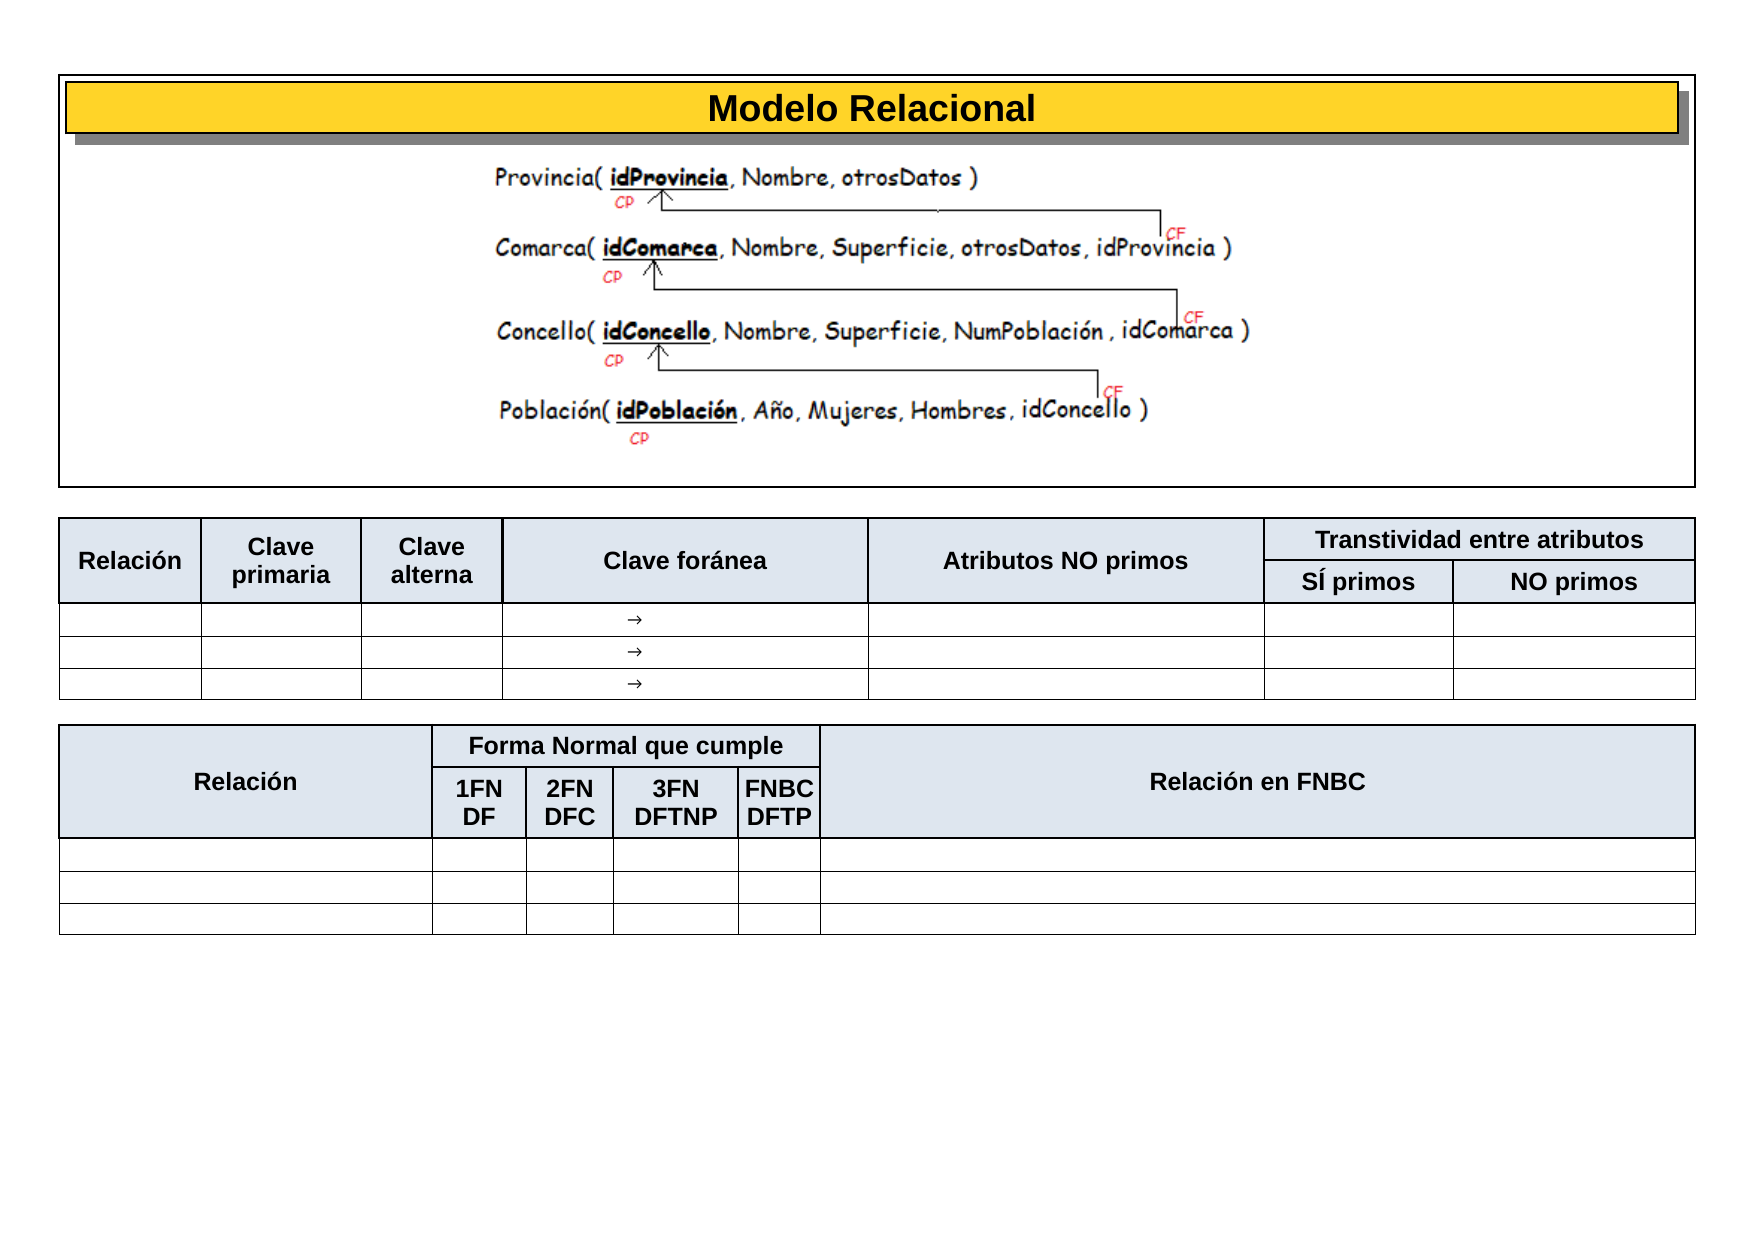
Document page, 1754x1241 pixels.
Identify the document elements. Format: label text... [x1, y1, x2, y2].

table_cell [60, 872, 432, 902]
table_cell [202, 669, 361, 699]
table_header Modelo Relacional [60, 76, 1694, 151]
table_cell [362, 637, 502, 667]
table_cell [202, 637, 361, 667]
table_cell 1FN DF [433, 768, 525, 837]
table_cell [527, 904, 613, 934]
table_cell [1454, 669, 1695, 699]
table_cell [869, 669, 1264, 699]
table_cell [60, 904, 432, 934]
table_cell [503, 604, 620, 636]
table_cell 3FN DFTNP [614, 768, 737, 837]
table_cell [433, 872, 526, 902]
table_cell [60, 151, 1694, 486]
table_cell [614, 872, 738, 902]
table_cell [433, 904, 526, 934]
table_cell [1265, 669, 1453, 699]
table_cell FNBC DFTP [739, 768, 819, 837]
table_cell [649, 604, 868, 636]
table_cell [527, 839, 613, 871]
table_cell [614, 839, 738, 871]
table_cell → [620, 604, 649, 636]
table_cell SÍ primos [1265, 561, 1452, 602]
table_cell [1454, 604, 1695, 636]
table_cell [649, 637, 868, 667]
table_cell → [620, 637, 649, 667]
table_header Transtividad entre atributos [1265, 519, 1694, 559]
table_cell [614, 904, 738, 934]
table_header Relación en FNBC [821, 726, 1694, 837]
table_cell [60, 637, 201, 667]
table_cell [649, 669, 868, 699]
table_cell [739, 904, 820, 934]
table_header Atributos NO primos [869, 519, 1263, 602]
table_cell [739, 872, 820, 902]
table_header Forma Normal que cumple [433, 726, 819, 766]
table_cell [821, 904, 1695, 934]
table_header Relación [60, 519, 200, 602]
table_cell [60, 839, 432, 871]
table_header Clave foránea [504, 519, 867, 602]
table_cell [1454, 637, 1695, 667]
table_cell [433, 839, 526, 871]
table_cell [869, 637, 1264, 667]
table_cell → [620, 669, 649, 699]
table_cell [869, 604, 1264, 636]
table_cell 2FN DFC [527, 768, 612, 837]
table_cell [60, 604, 201, 636]
table_cell [60, 669, 201, 699]
picture [491, 156, 1263, 452]
table_cell [1265, 604, 1453, 636]
table_cell [362, 604, 502, 636]
table_cell [1265, 637, 1453, 667]
table_header Relación [60, 726, 431, 837]
table_cell [821, 872, 1695, 902]
table_cell [739, 839, 820, 871]
table_cell [821, 839, 1695, 871]
table_cell [503, 669, 620, 699]
table_cell [503, 637, 620, 667]
table_cell [202, 604, 361, 636]
table_header Clave primaria [202, 519, 360, 602]
table_cell NO primos [1454, 561, 1694, 602]
table_cell [362, 669, 502, 699]
table_header Clave alterna [362, 519, 501, 602]
table_cell [527, 872, 613, 902]
